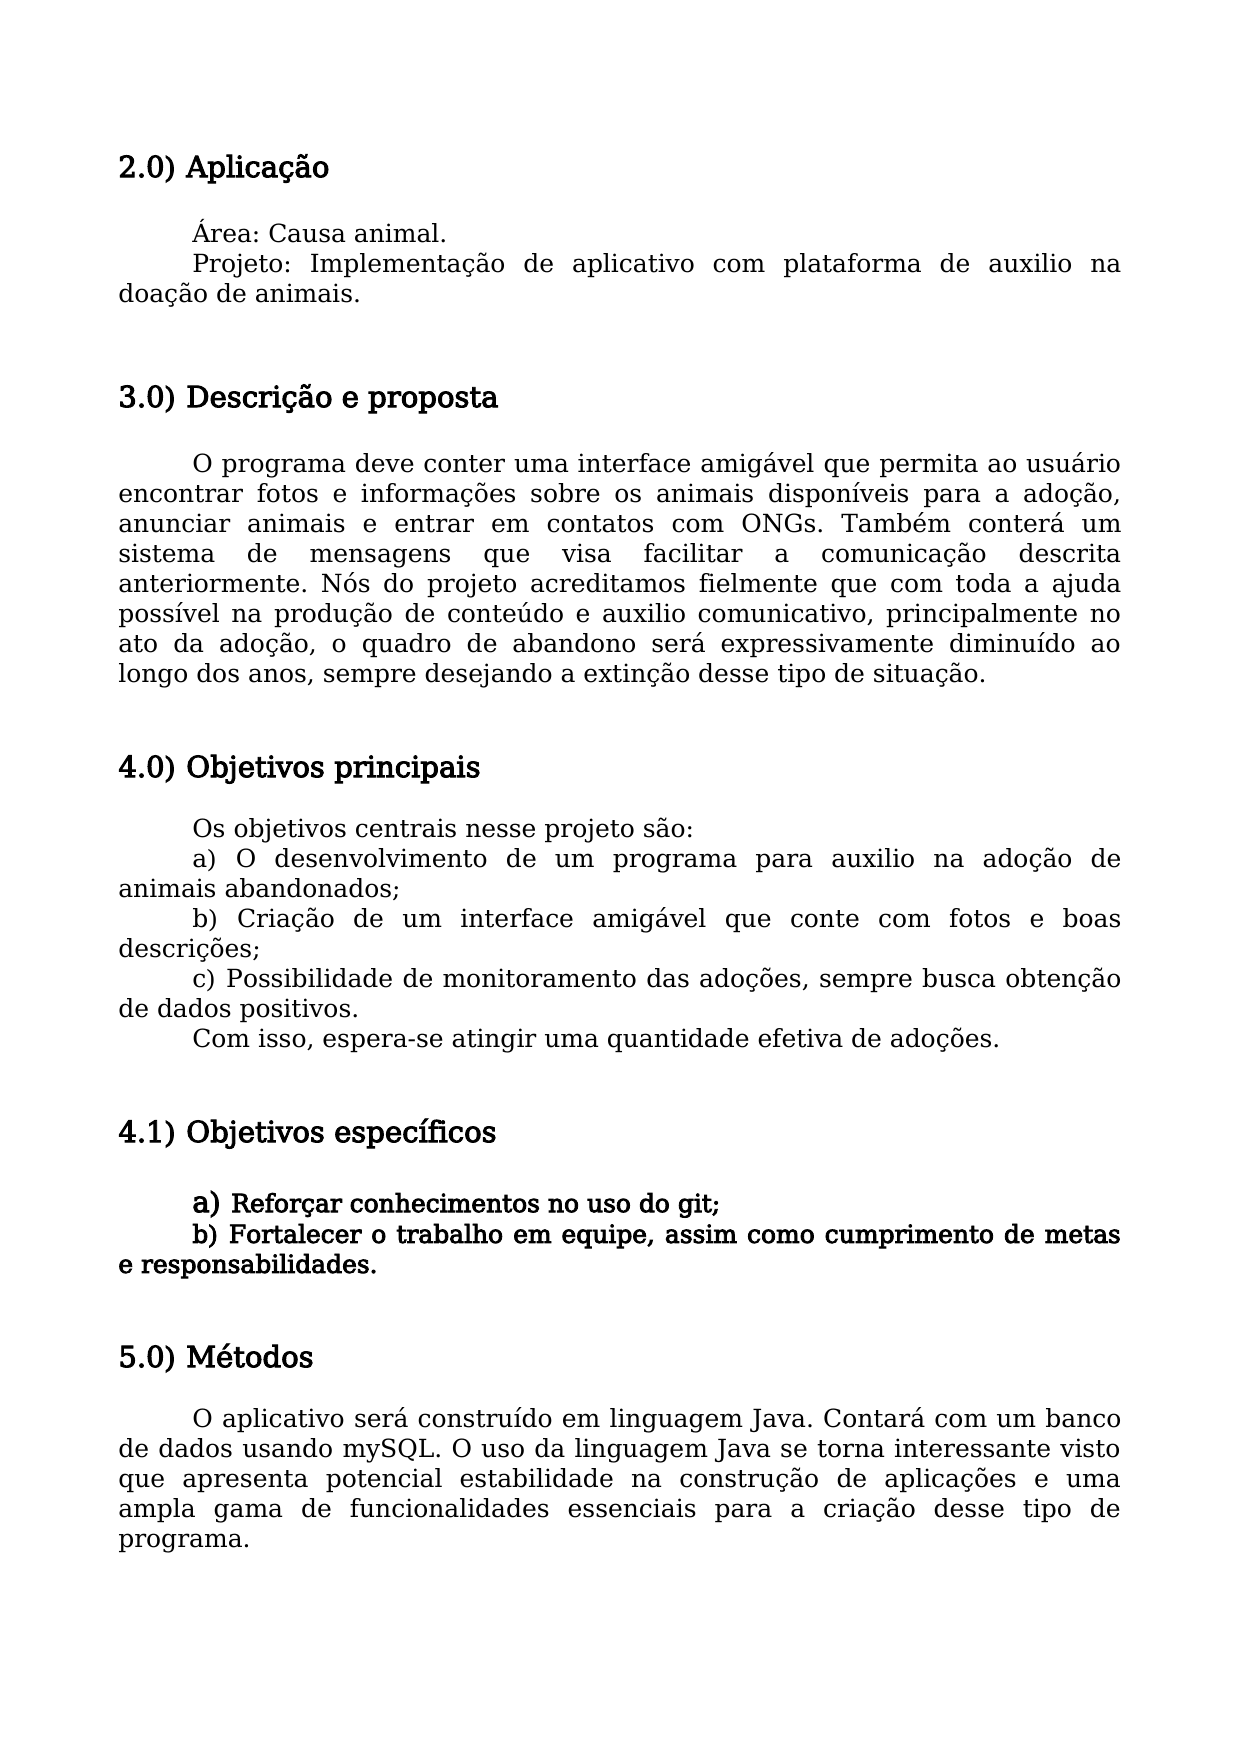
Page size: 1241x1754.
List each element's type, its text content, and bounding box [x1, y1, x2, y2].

text 5.0) Métodos [118, 1338, 1122, 1373]
text 3.0) Descrição e proposta [118, 378, 1122, 413]
text a) O desenvolvimento de um programa para auxilio na adoção de animais abandonados; [118, 843, 1122, 903]
text 4.1) Objetivos específicos [118, 1113, 1122, 1148]
text O aplicativo será construído em linguagem Java. Contará com um banco de dados usando mySQL. O uso da linguagem Java se torna interessante visto que apresenta potencial estabilidade na construção de aplicações e uma ampla gama de funcionalidades essenciais para a criação desse tipo de programa. [118, 1403, 1122, 1553]
text Os objetivos centrais nesse projeto são: [118, 813, 1122, 843]
text c) Possibilidade de monitoramento das adoções, sempre busca obtenção de dados positivos. [118, 963, 1122, 1023]
text 4.0) Objetivos principais [118, 748, 1122, 783]
text Projeto: Implementação de aplicativo com plataforma de auxilio na doação de animais. [118, 248, 1122, 308]
text b) Fortalecer o trabalho em equipe, assim como cumprimento de metas e responsabilidades. [118, 1218, 1122, 1278]
text Área: Causa animal. [118, 213, 1122, 248]
text b) Criação de um interface amigável que conte com fotos e boas descrições; [118, 903, 1122, 963]
text a) Reforçar conhecimentos no uso do git; [118, 1183, 1122, 1218]
text O programa deve conter uma interface amigável que permita ao usuário encontrar fotos e informações sobre os animais disponíveis para a adoção, anunciar animais e entrar em contatos com ONGs. Também conterá um sistema de mensagens que visa facilitar a comunicação descrita anteriormente. Nós do projeto acreditamos fielmente que com toda a ajuda possível na produção de conteúdo e auxilio comunicativo, principalmente no ato da adoção, o quadro de abandono será expressivamente diminuído ao longo dos anos, sempre desejando a extinção desse tipo de situação. [118, 443, 1122, 688]
text Com isso, espera-se atingir uma quantidade efetiva de adoções. [118, 1023, 1122, 1053]
text 2.0) Aplicação [118, 148, 1122, 183]
